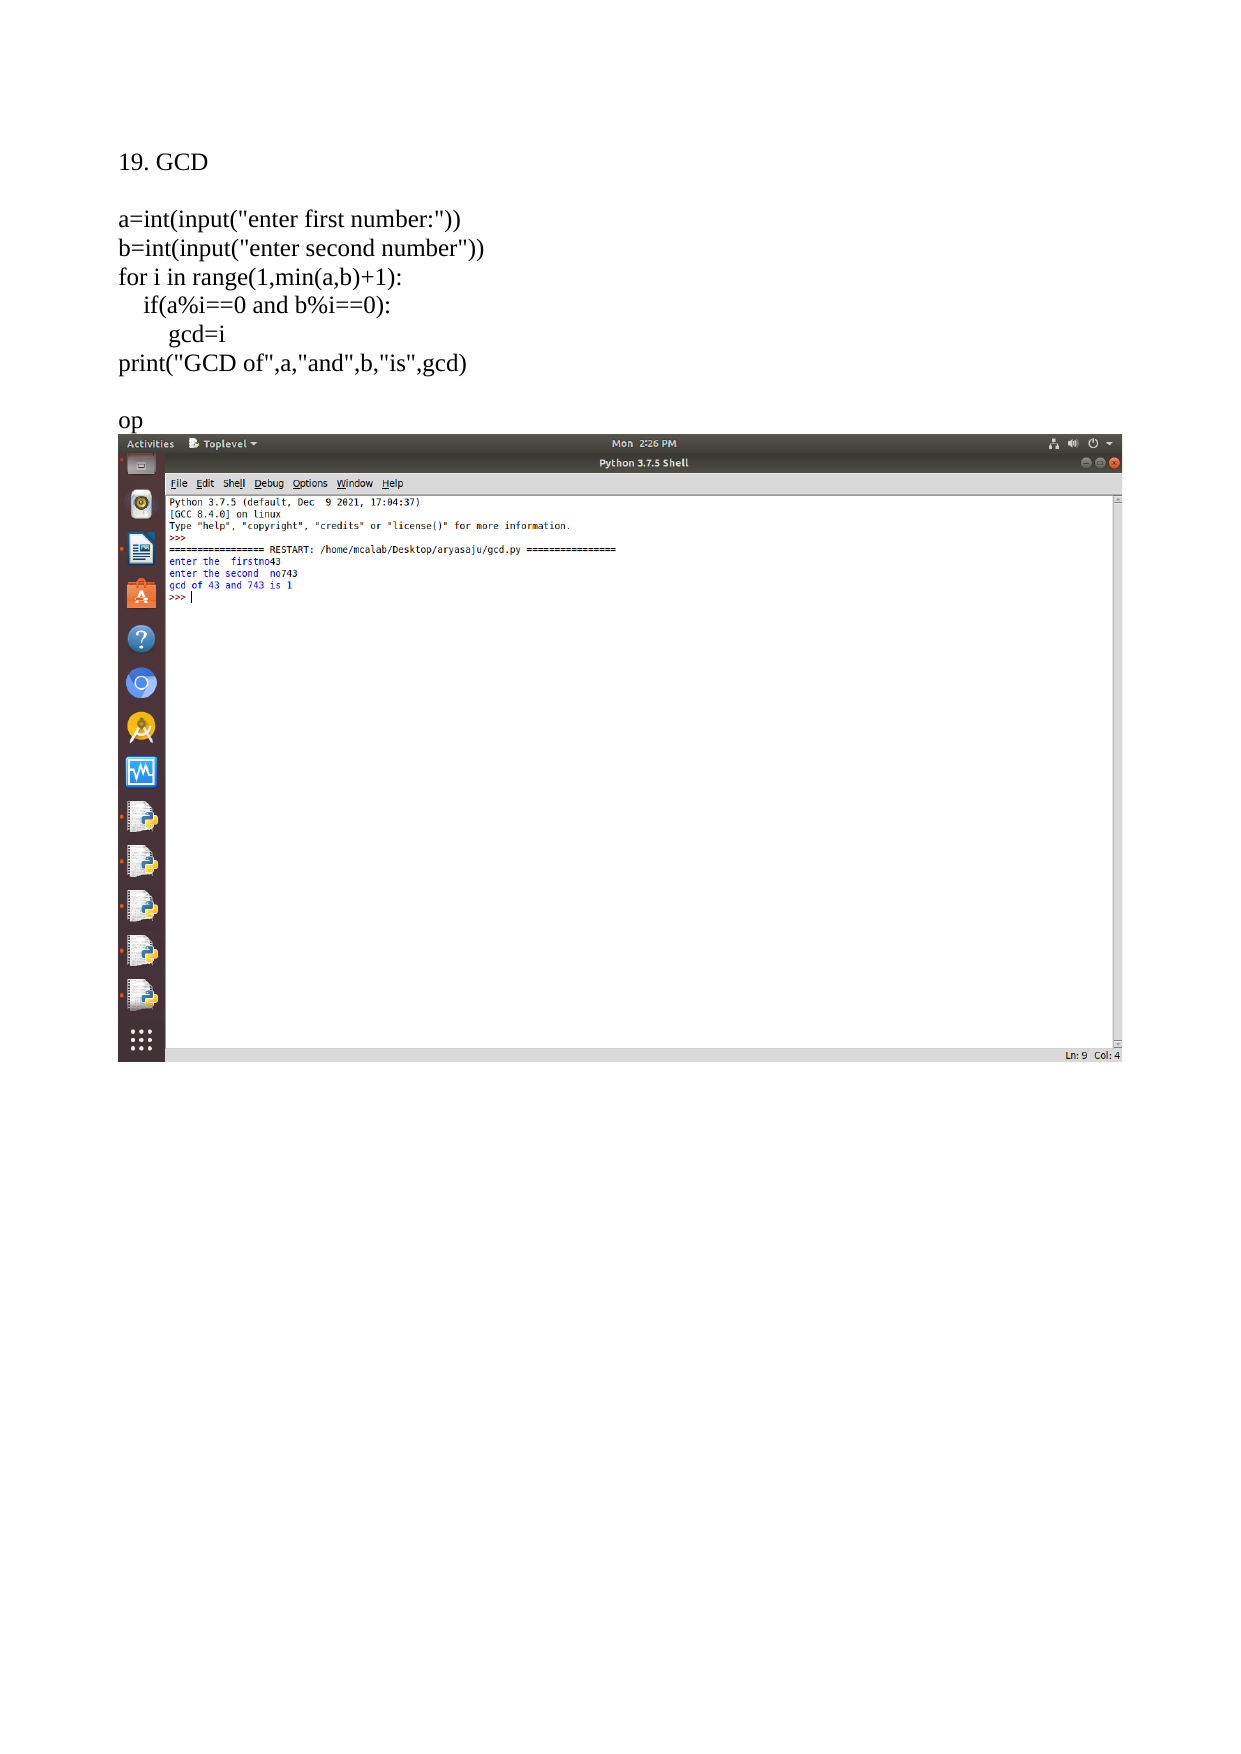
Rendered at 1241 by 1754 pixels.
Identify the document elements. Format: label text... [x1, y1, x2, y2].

text gcd=i [118, 319, 1122, 348]
text if(a%i==0 and b%i==0): [118, 291, 1122, 319]
text b=int(input("enter second number")) [118, 233, 1122, 262]
picture [118, 434, 1123, 1062]
text a=int(input("enter first number:")) [118, 204, 1122, 233]
text op [118, 406, 1122, 434]
text for i in range(1,min(a,b)+1): [118, 262, 1122, 291]
text 19. GCD [118, 147, 1122, 176]
text print("GCD of",a,"and",b,"is",gcd) [118, 348, 1122, 377]
